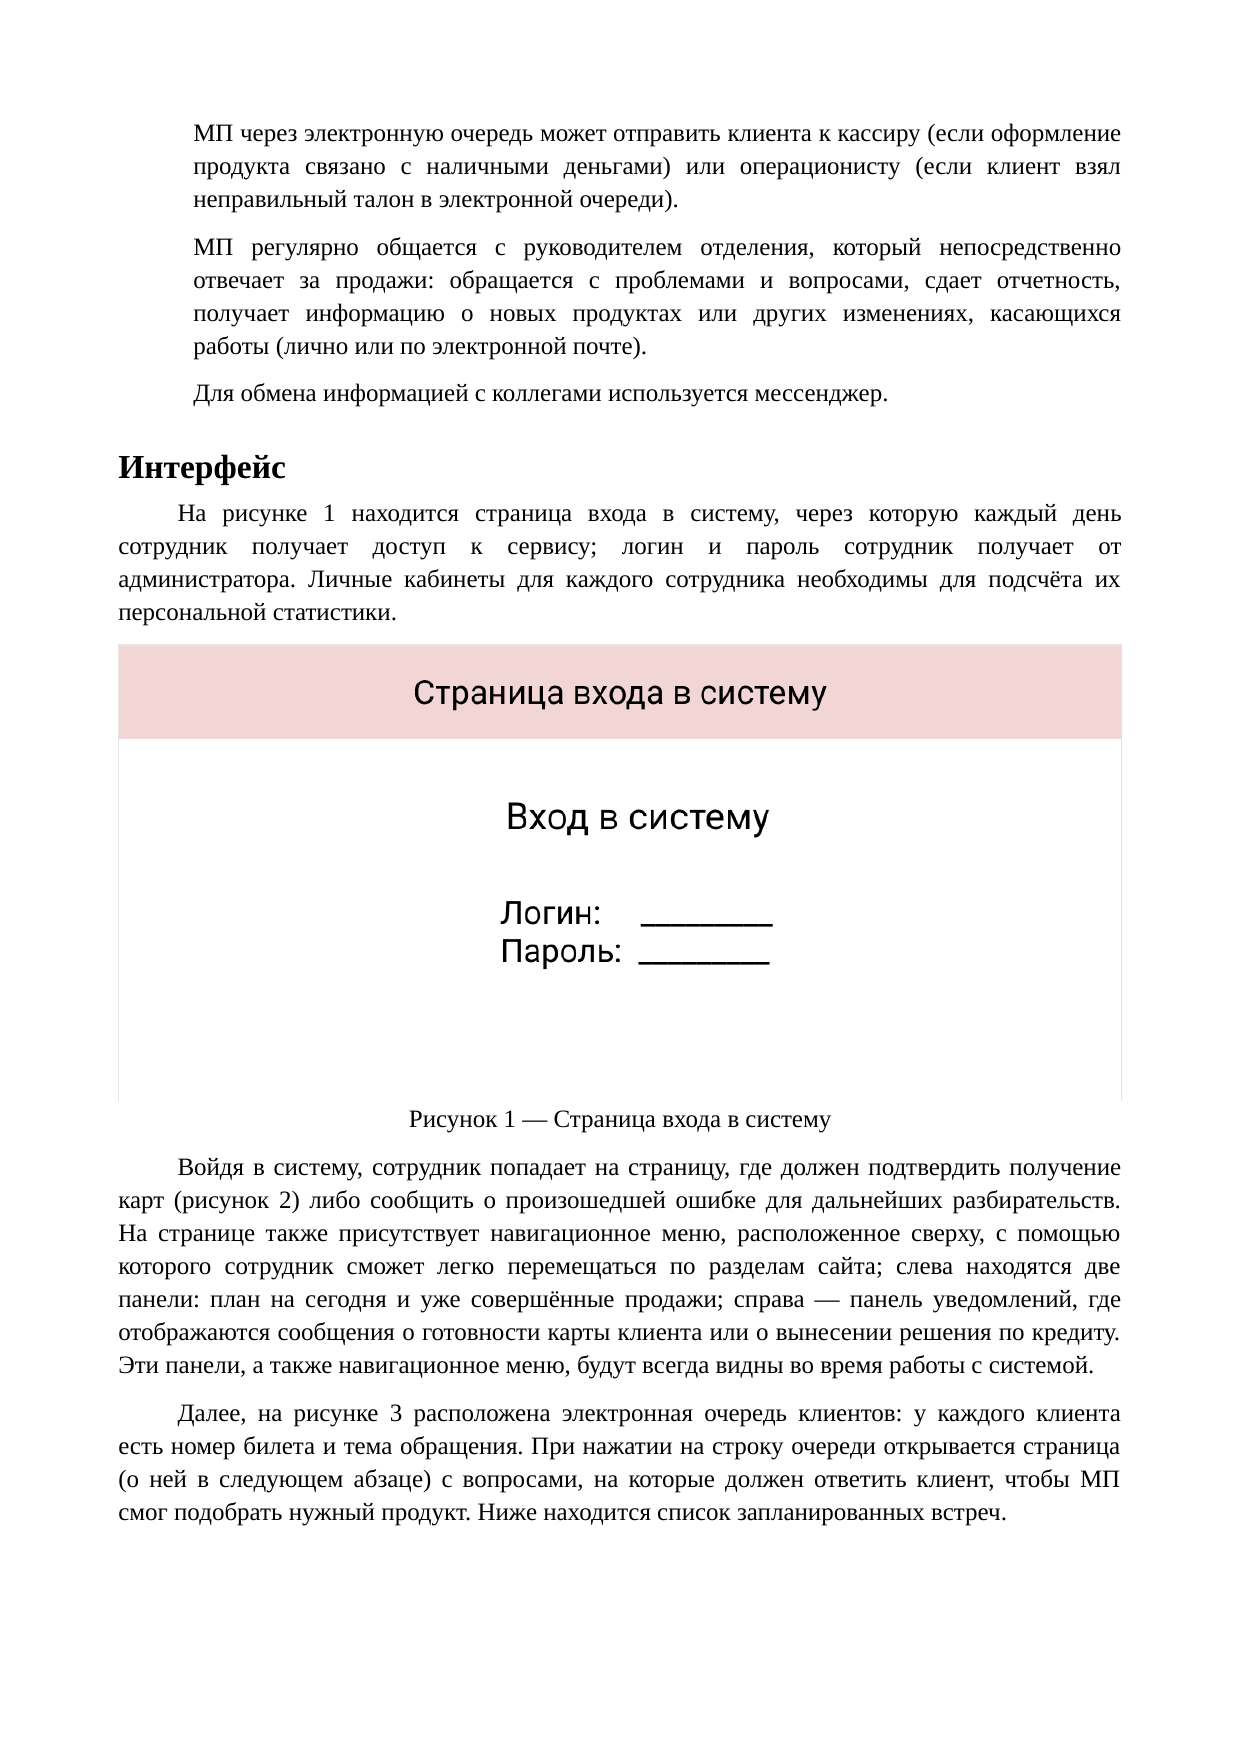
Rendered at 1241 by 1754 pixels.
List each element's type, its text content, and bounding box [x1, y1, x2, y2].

text Рисунок 1 — Страница входа в систему [118, 1101, 1122, 1133]
text Войдя в систему, сотрудник попадает на страницу, где должен подтвердить получение карт (рисунок 2) либо сообщить о произошедшей ошибке для дальнейших разбирательств. На странице также присутствует навигационное меню, расположенное сверху, с помощью которого сотрудник сможет легко перемещаться по разделам сайта; слева находятся две панели: план на сегодня и уже совершённые продажи; справа — панель уведомлений, где отображаются сообщения о готовности карты клиента или о вынесении решения по кредиту. Эти панели, а также навигационное меню, будут всегда видны во время работы с системой. [118, 1152, 1122, 1379]
list МП регулярно общается с руководителем отделения, который непосредственно отвечает за продажи: обращается с проблемами и вопросами, сдает отчетность, получает информацию о новых продуктах или других изменениях, касающихся работы (лично или по электронной почте). [156, 232, 1122, 359]
list МП через электронную очередь может отправить клиента к кассиру (если оформление продукта связано с наличными деньгами) или операционисту (если клиент взял неправильный талон в электронной очереди). [156, 118, 1122, 213]
subtitle Интерфейс [118, 447, 1122, 486]
list Для обмена информацией с коллегами используется мессенджер. [156, 378, 1122, 407]
text Далее, на рисунке 3 расположена электронная очередь клиентов: у каждого клиента есть номер билета и тема обращения. При нажатии на строку очереди открывается страница (о ней в следующем абзаце) с вопросами, на которые должен ответить клиент, чтобы МП смог подобрать нужный продукт. Ниже находится список запланированных встреч. [118, 1398, 1122, 1526]
text На рисунке 1 находится страница входа в систему, через которую каждый день сотрудник получает доступ к сервису; логин и пароль сотрудник получает от администратора. Личные кабинеты для каждого сотрудника необходимы для подсчёта их персональной статистики. [118, 498, 1122, 626]
picture [118, 644, 1123, 1101]
